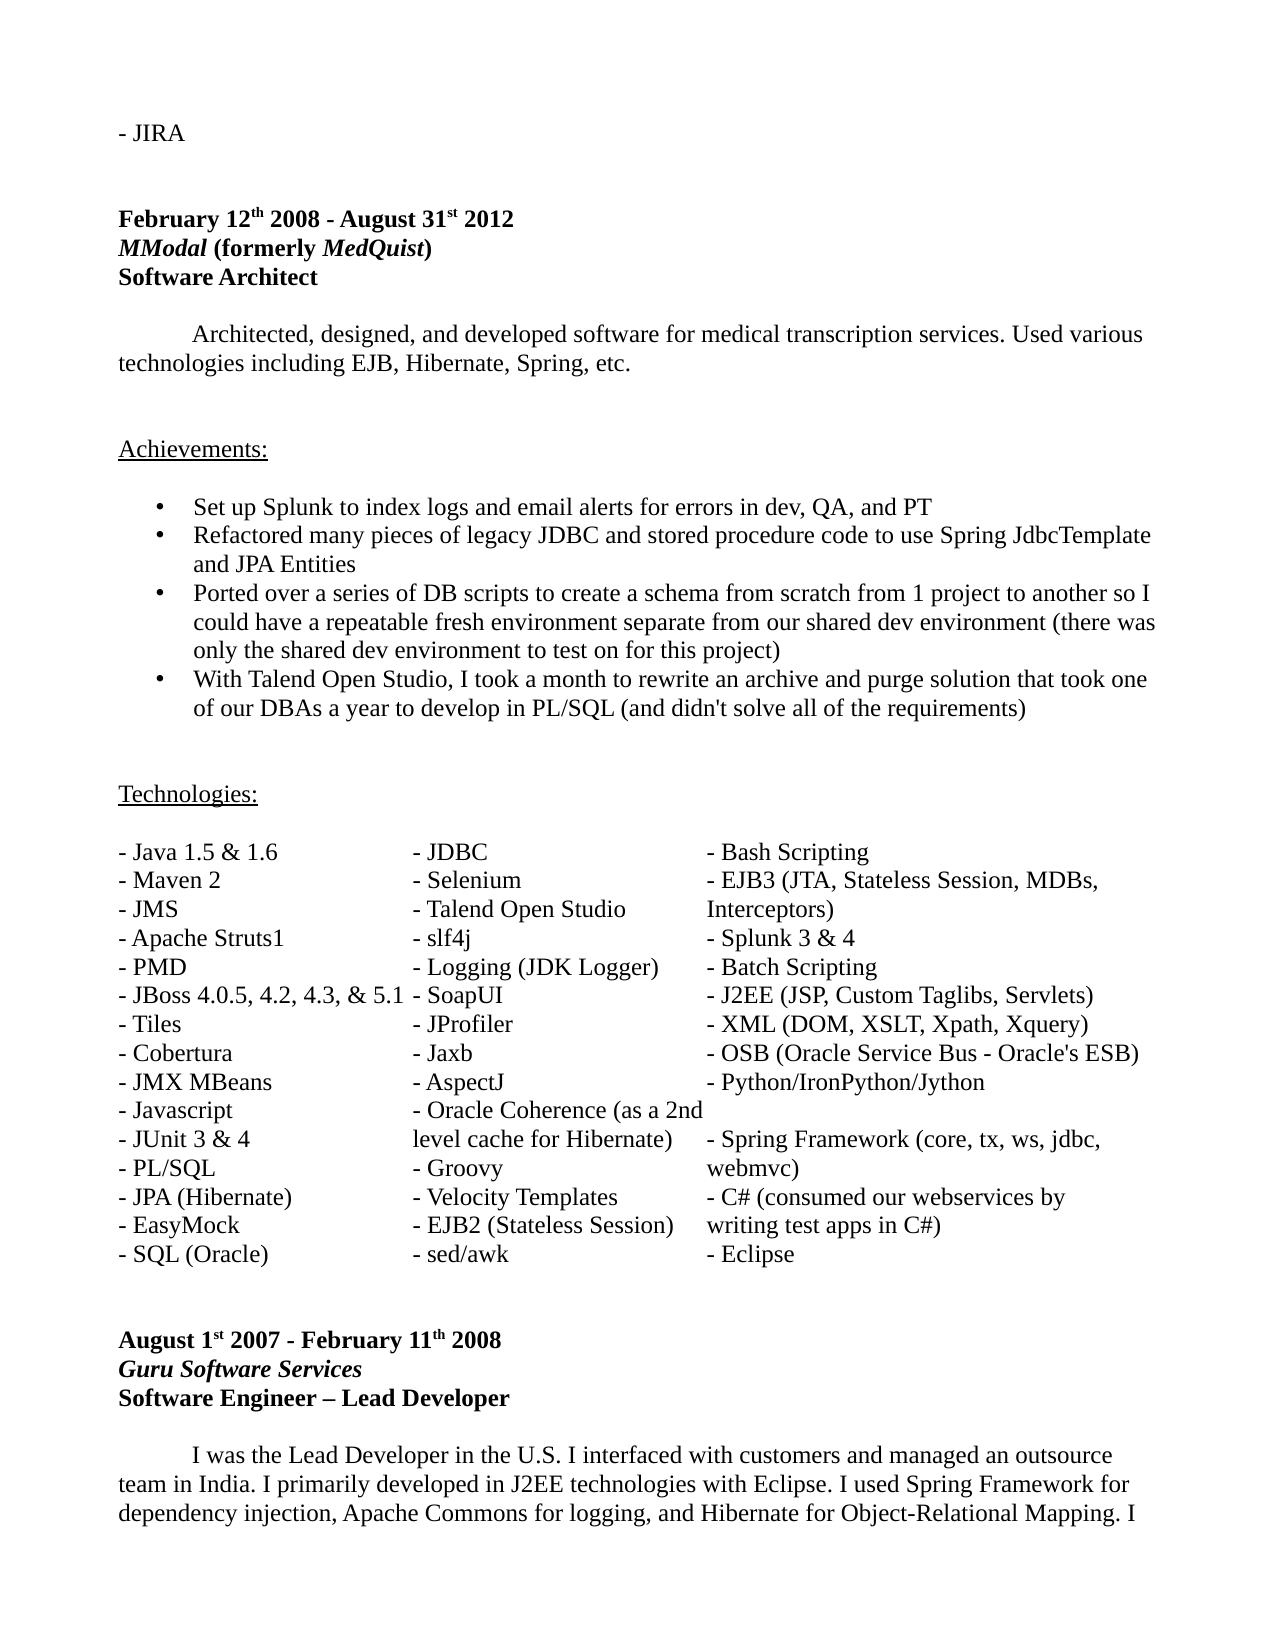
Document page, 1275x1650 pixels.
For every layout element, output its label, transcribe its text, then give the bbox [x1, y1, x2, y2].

text - Javascript - Oracle Coherence (as a 2nd [118, 1096, 1157, 1124]
text - JBoss 4.0.5, 4.2, 4.3, & 5.1 - SoapUI - J2EE (JSP, Custom Taglibs, Servlets) [118, 981, 1157, 1009]
text technologies including EJB, Hibernate, Spring, etc. [118, 348, 1157, 377]
text - Apache Struts1 - slf4j - Splunk 3 & 4 [118, 923, 1157, 952]
text - JUnit 3 & 4 level cache for Hibernate) - Spring Framework (core, tx, ws, jdbc, [118, 1124, 1157, 1153]
text Guru Software Services [118, 1354, 1157, 1383]
text - PMD - Logging (JDK Logger) - Batch Scripting [118, 952, 1157, 981]
text - JIRA [118, 118, 1157, 147]
text dependency injection, Apache Commons for logging, and Hibernate for Object-Relational Mapping. I [118, 1498, 1157, 1527]
list With Talend Open Studio, I took a month to rewrite an archive and purge solution that took one of our DBAs a year to develop in PL/SQL (and didn't solve all of the requirements) [156, 664, 1157, 722]
list Set up Splunk to index logs and email alerts for errors in dev, QA, and PT [156, 492, 1157, 521]
text - JMX MBeans - AspectJ - Python/IronPython/Jython [118, 1067, 1157, 1096]
text MModal (formerly MedQuist) [118, 233, 1157, 262]
text - EasyMock - EJB2 (Stateless Session) writing test apps in C#) [118, 1211, 1157, 1239]
text Architected, designed, and developed software for medical transcription services. Used various [118, 319, 1157, 348]
text I was the Lead Developer in the U.S. I interfaced with customers and managed an outsource team in India. I primarily developed in J2EE technologies with Eclipse. I used Spring Framework for [118, 1441, 1157, 1498]
text Achievements: [118, 434, 1157, 463]
list Refactored many pieces of legacy JDBC and stored procedure code to use Spring JdbcTemplate and JPA Entities [156, 521, 1157, 578]
list Ported over a series of DB scripts to create a schema from scratch from 1 project to another so I could have a repeatable fresh environment separate from our shared dev environment (there was only the shared dev environment to test on for this project) [156, 578, 1157, 664]
text - Java 1.5 & 1.6 - JDBC - Bash Scripting [118, 837, 1157, 866]
text - SQL (Oracle) - sed/awk - Eclipse [118, 1239, 1157, 1268]
text - Cobertura - Jaxb - OSB (Oracle Service Bus - Oracle's ESB) [118, 1038, 1157, 1067]
text August 1st 2007 - February 11th 2008 [118, 1326, 1157, 1354]
text Technologies: [118, 779, 1157, 808]
text - PL/SQL - Groovy webmvc) [118, 1153, 1157, 1182]
text - JPA (Hibernate) - Velocity Templates - C# (consumed our webservices by [118, 1182, 1157, 1211]
text - Maven 2 - Selenium - EJB3 (JTA, Stateless Session, MDBs, [118, 866, 1157, 894]
text Software Engineer – Lead Developer [118, 1383, 1157, 1412]
text - Tiles - JProfiler - XML (DOM, XSLT, Xpath, Xquery) [118, 1009, 1157, 1038]
text Software Architect [118, 262, 1157, 291]
text February 12th 2008 - August 31st 2012 [118, 204, 1157, 233]
text - JMS - Talend Open Studio Interceptors) [118, 894, 1157, 923]
